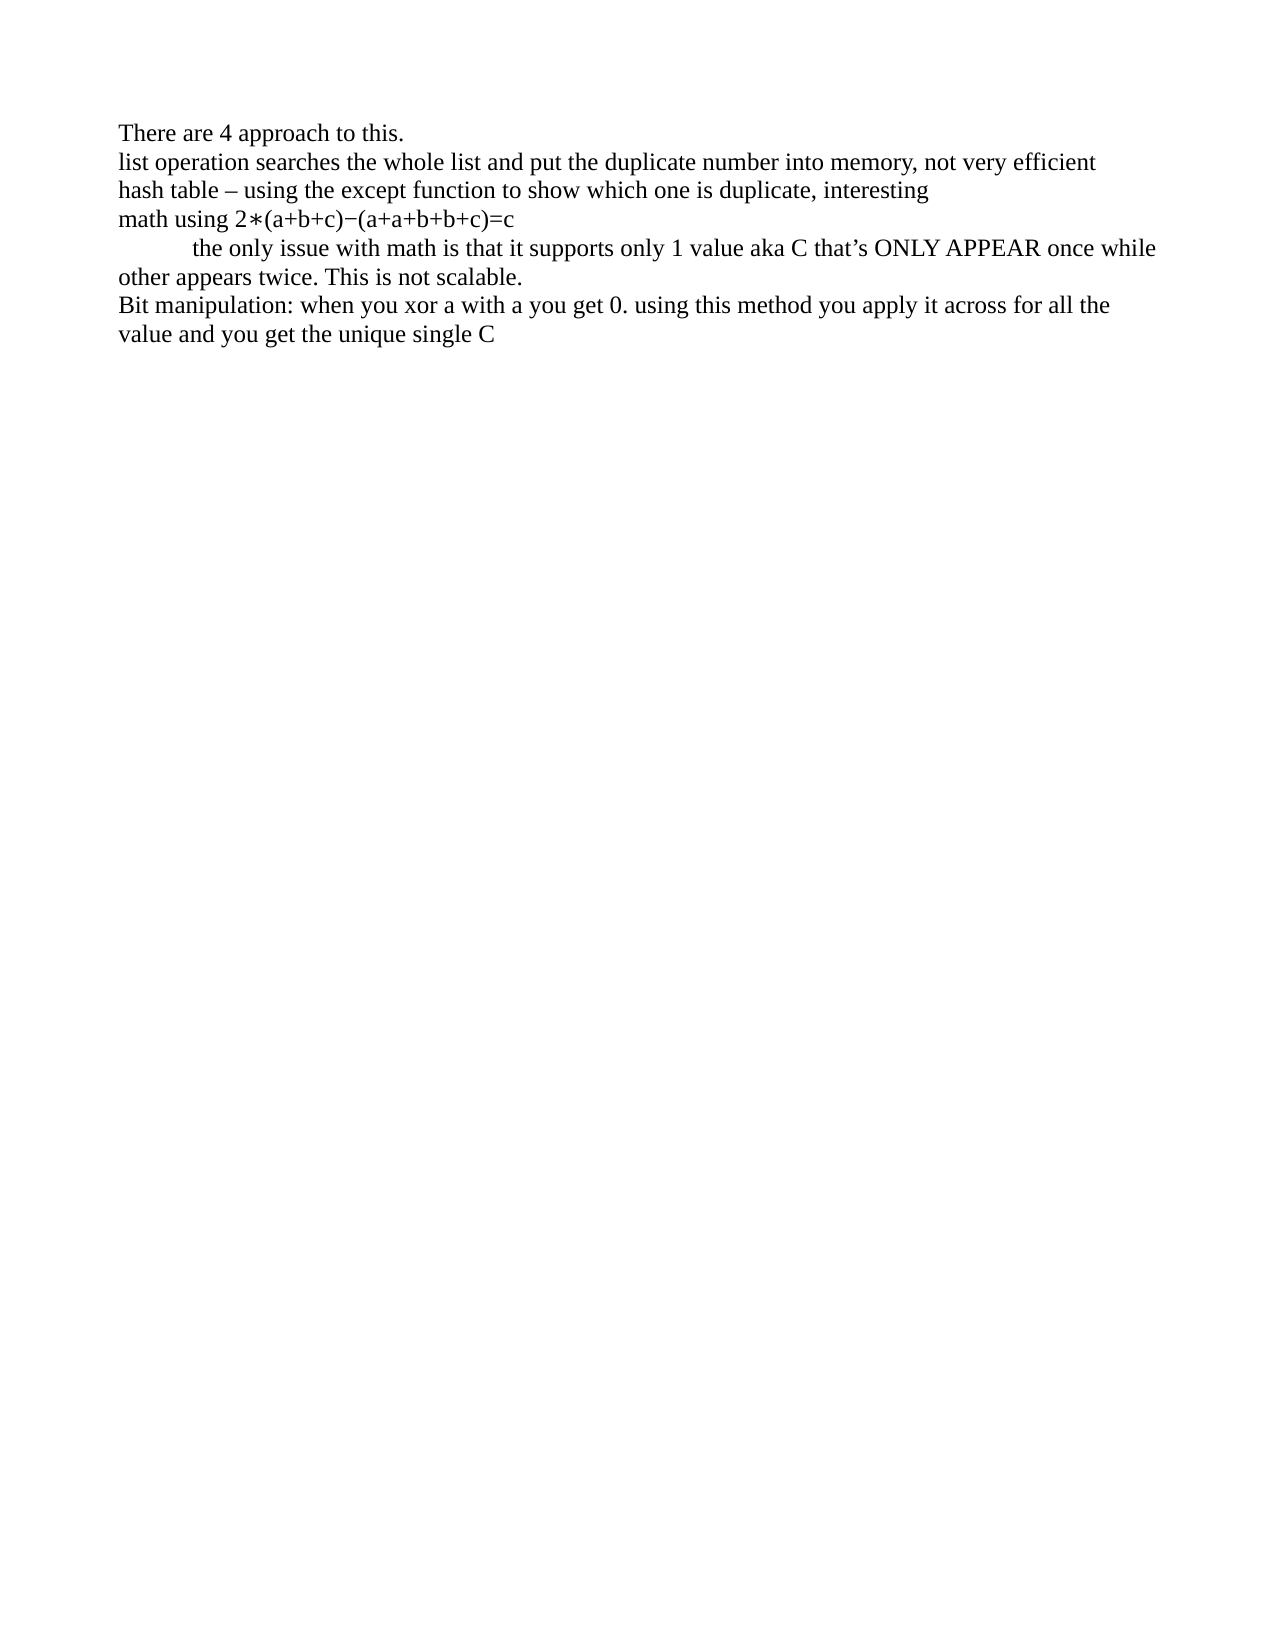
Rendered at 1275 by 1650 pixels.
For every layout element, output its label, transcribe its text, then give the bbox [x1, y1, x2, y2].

text list operation searches the whole list and put the duplicate number into memory, not very efficient [118, 147, 1157, 176]
text There are 4 approach to this. [118, 118, 1157, 147]
text hash table – using the except function to show which one is duplicate, interesting [118, 176, 1157, 204]
text the only issue with math is that it supports only 1 value aka C that’s ONLY APPEAR once while other appears twice. This is not scalable. [118, 233, 1157, 291]
text Bit manipulation: when you xor a with a you get 0. using this method you apply it across for all the value and you get the unique single C [118, 291, 1157, 348]
text math using 2∗(a+b+c)−(a+a+b+b+c)=c [118, 204, 1157, 233]
